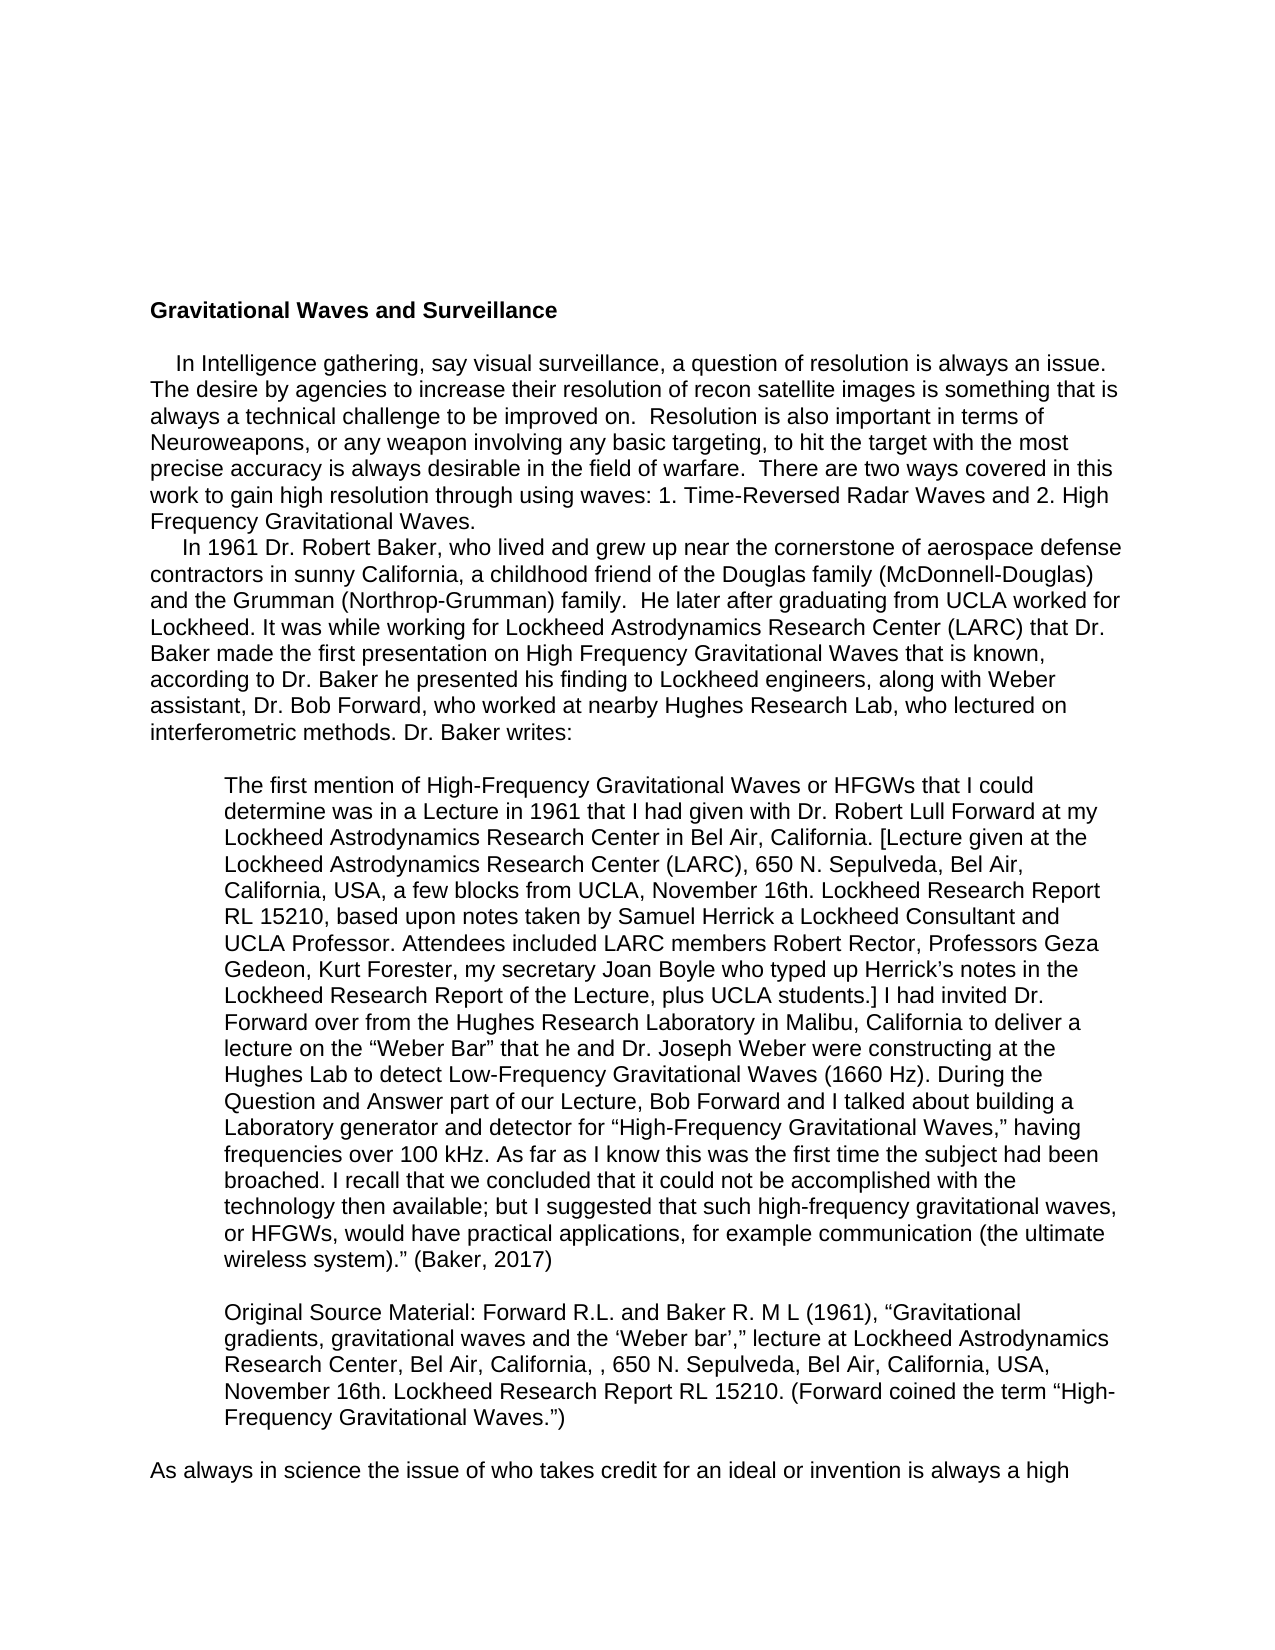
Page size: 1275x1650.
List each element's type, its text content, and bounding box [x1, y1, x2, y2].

text The first mention of High-Frequency Gravitational Waves or HFGWs that I could determine was in a Lecture in 1961 that I had given with Dr. Robert Lull Forward at my Lockheed Astrodynamics Research Center in Bel Air, California. [Lecture given at the Lockheed Astrodynamics Research Center (LARC), 650 N. Sepulveda, Bel Air, California, USA, a few blocks from UCLA, November 16th. Lockheed Research Report RL 15210, based upon notes taken by Samuel Herrick a Lockheed Consultant and UCLA Professor. Attendees included LARC members Robert Rector, Professors Geza Gedeon, Kurt Forester, my secretary Joan Boyle who typed up Herrick’s notes in the Lockheed Research Report of the Lecture, plus UCLA students.] I had invited Dr. Forward over from the Hughes Research Laboratory in Malibu, California to deliver a lecture on the “Weber Bar” that he and Dr. Joseph Weber were constructing at the Hughes Lab to detect Low-Frequency Gravitational Waves (1660 Hz). During the Question and Answer part of our Lecture, Bob Forward and I talked about building a Laboratory generator and detector for “High-Frequency Gravitational Waves,” having frequencies over 100 kHz. As far as I know this was the first time the subject had been broached. I recall that we concluded that it could not be accomplished with the technology then available; but I suggested that such high-frequency gravitational waves, or HFGWs, would have practical applications, for example communication (the ultimate wireless system).” (Baker, 2017) [224, 772, 1125, 1272]
text In 1961 Dr. Robert Baker, who lived and grew up near the cornerstone of aerospace defense contractors in sunny California, a childhood friend of the Douglas family (McDonnell-Douglas) and the Grumman (Northrop-Grumman) family. He later after graduating from UCLA worked for Lockheed. It was while working for Lockheed Astrodynamics Research Center (LARC) that Dr. Baker made the first presentation on High Frequency Gravitational Waves that is known, according to Dr. Baker he presented his finding to Lockheed engineers, along with Weber assistant, Dr. Bob Forward, who worked at nearby Hughes Research Lab, who lectured on interferometric methods. Dr. Baker writes: [150, 534, 1125, 745]
text As always in science the issue of who takes credit for an ideal or invention is always a high [150, 1457, 1125, 1483]
text Original Source Material: Forward R.L. and Baker R. M L (1961), “Gravitational gradients, gravitational waves and the ‘Weber bar’,” lecture at Lockheed Astrodynamics Research Center, Bel Air, California, , 650 N. Sepulveda, Bel Air, California, USA, November 16th. Lockheed Research Report RL 15210. (Forward coined the term “High-Frequency Gravitational Waves.”) [224, 1299, 1125, 1430]
text In Intelligence gathering, say visual surveillance, a question of resolution is always an issue. The desire by agencies to increase their resolution of recon satellite images is something that is always a technical challenge to be improved on. Resolution is also important in terms of Neuroweapons, or any weapon involving any basic targeting, to hit the target with the most precise accuracy is always desirable in the field of warfare. There are two ways covered in this work to gain high resolution through using waves: 1. Time-Reversed Radar Waves and 2. High Frequency Gravitational Waves. [150, 350, 1125, 534]
text Gravitational Waves and Surveillance [150, 297, 1125, 323]
